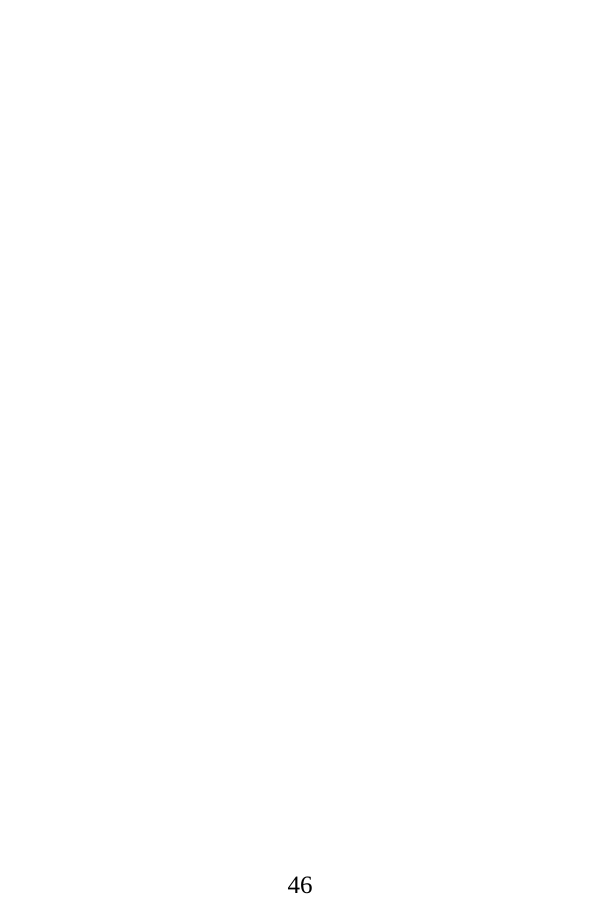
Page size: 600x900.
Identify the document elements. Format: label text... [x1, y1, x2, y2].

text the fucking birds went nuts at 4AM and my sleep became erratic. [37, 83, 562, 128]
text “I know,” she said. “Thank you.” [37, 37, 562, 60]
text . . . [37, 151, 562, 174]
text I made a coffee, drank it, wrote in my journal and walked up to Kota Kai. Apparently they're closed on Sundays, so I went to Odd's, where both my cards got declined. I transferred money from checking to shares and back again, then took my latte to drink in front of the Brew Pump. I looked so down on my luck that a man asked if I needed a dollar. I said sure. [37, 333, 562, 514]
text V.V [37, 287, 562, 310]
text There was also the part where I said, “I don’t want to change anything… if you don’t.” that was probably after I said I was okay with being friends. [37, 196, 562, 264]
text I walked past the Ingles egg protesters and down to Hannah’s house at exactly 12:30. we loaded her car and talked very little about the night before. In fact, her asking if I had gotten enough sleep may not have been as directly related to my heartbreak as I assumed it to be. [37, 514, 562, 651]
text We listened to Okonski, stopped at an Ingles Starbucks for coffee and food items. I took over driving and we talked the whole way there until listening to U2 at the very end. We arrived at the neighborhood and did a tour of the art festival due to not knocking on the door hard enough or checking the back yard. [37, 651, 562, 809]
